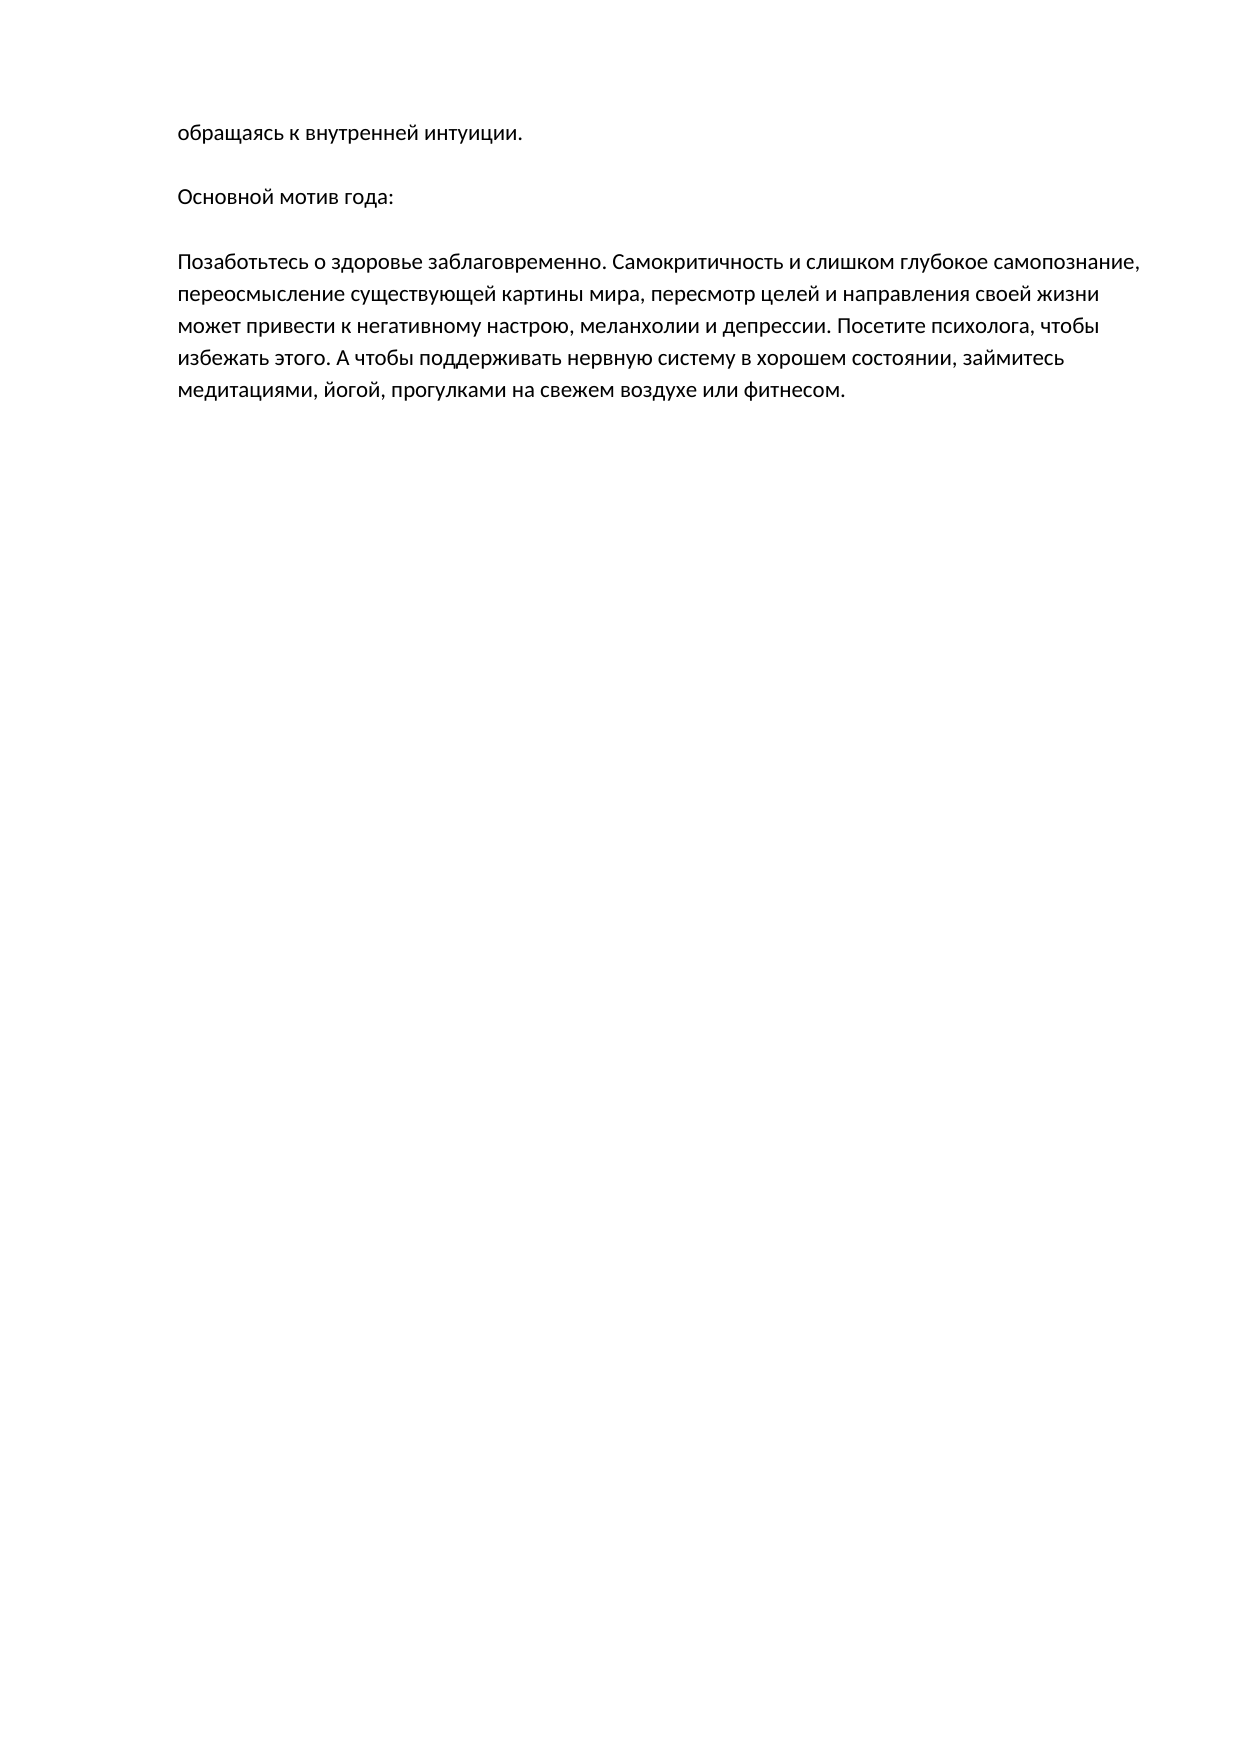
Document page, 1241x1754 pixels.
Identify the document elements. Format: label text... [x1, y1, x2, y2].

text обращаясь к внутренней интуиции. Основной мотив года: Позаботьтесь о здоровье заблаговременно. Самокритичность и слишком глубокое самопознание, переосмысление существующей картины мира, пересмотр целей и направления своей жизни может привести к негативному настрою, меланхолии и депрессии. Посетите психолога, чтобы избежать этого. А чтобы поддерживать нервную систему в хорошем состоянии, займитесь медитациями, йогой, прогулками на свежем воздухе или фитнесом. [177, 118, 1152, 404]
